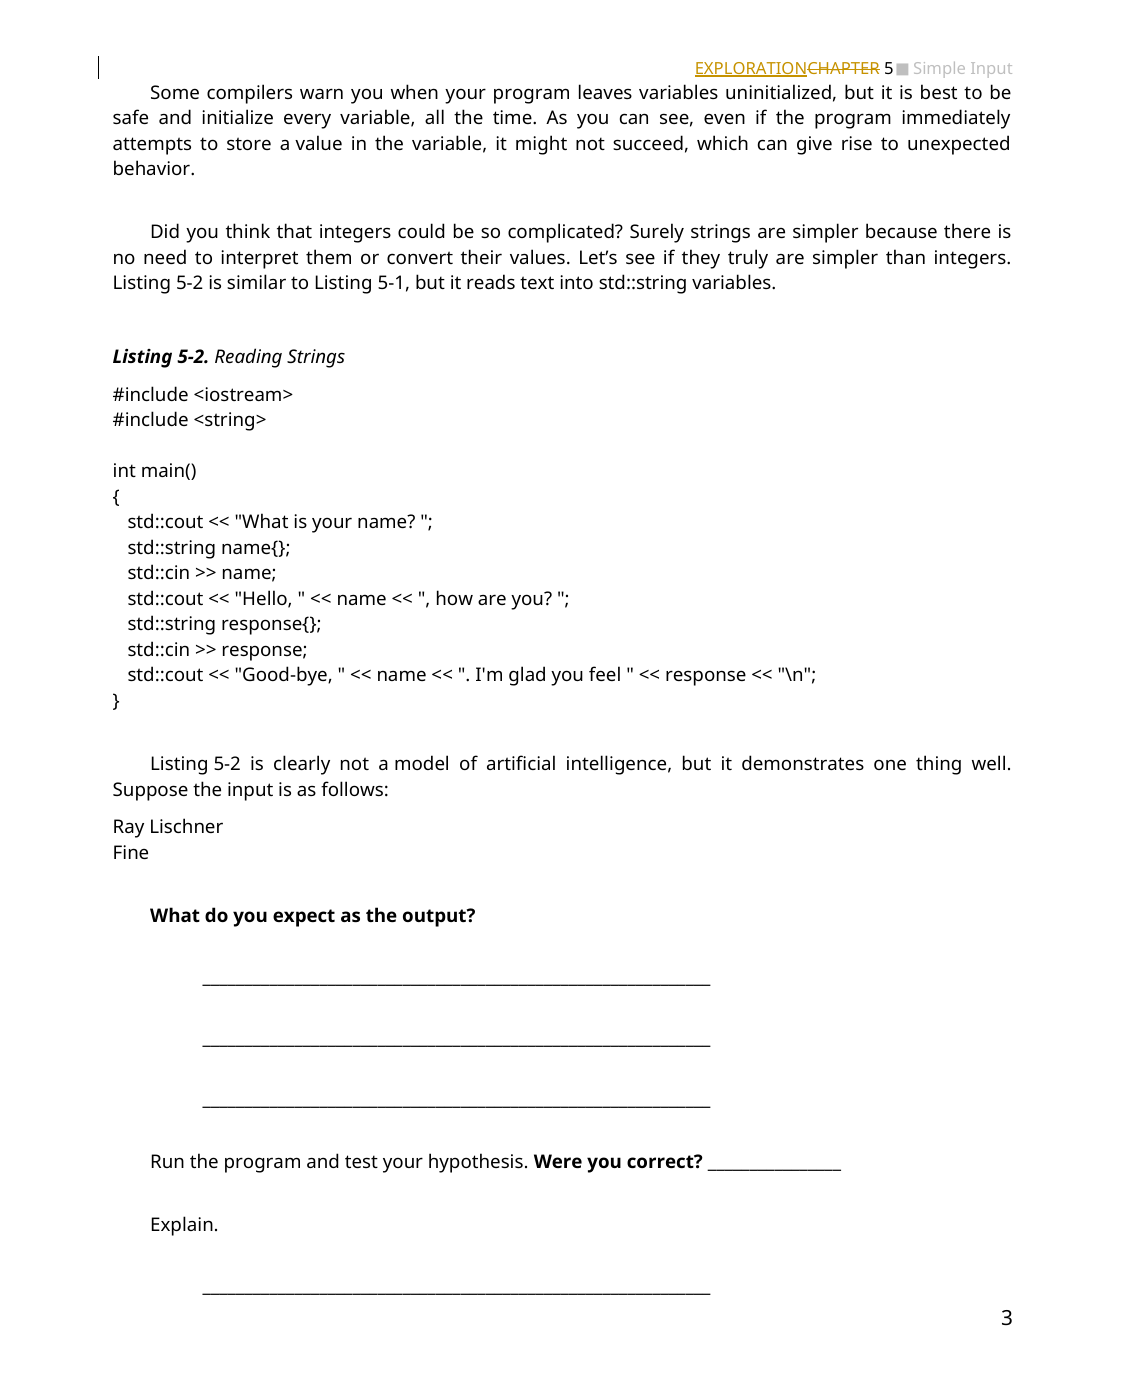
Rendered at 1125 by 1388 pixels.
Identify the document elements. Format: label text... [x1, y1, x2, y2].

text Listing 5‑2 is clearly not a model of artificial intelligence, but it demonstrates one thing well. Suppose the input is as follows: [112, 750, 1012, 801]
text std::string name{}; [112, 534, 1012, 560]
text std::cin >> name; [112, 560, 1012, 585]
text Ray Lischner [112, 814, 1012, 839]
text #include <iostream> [112, 381, 1012, 407]
list _____________________________________________________________ [202, 1024, 1012, 1050]
list _____________________________________________________________ [202, 963, 1012, 989]
list _____________________________________________________________ [202, 1272, 1012, 1298]
text { [112, 483, 1012, 509]
text Run the program and test your hypothesis. Were you correct? ________________ [112, 1148, 1012, 1174]
text Fine [112, 839, 1012, 865]
text std::string response{}; [112, 611, 1012, 636]
text Listing 5‑2. Reading Strings [112, 343, 1012, 368]
text #include <string> [112, 407, 1012, 432]
text std::cout << "Hello, " << name << ", how are you? "; [112, 585, 1012, 611]
text Explain. [112, 1211, 1012, 1237]
list _____________________________________________________________ [202, 1085, 1012, 1111]
text std::cin >> response; [112, 636, 1012, 662]
text Did you think that integers could be so complicated? Surely strings are simpler because there is no need to interpret them or convert their values. Let’s see if they truly are simpler than integers. Listing 5‑2 is similar to Listing 5‑1, but it reads text into std::string variables. [112, 218, 1012, 295]
text int main() [112, 458, 1012, 483]
text Some compilers warn you when your program leaves variables uninitialized, but it is best to be safe and initialize every variable, all the time. As you can see, even if the program immediately attempts to store a value in the variable, it might not succeed, which can give rise to unexpected behavior. [112, 79, 1012, 181]
text std::cout << "Good-bye, " << name << ". I'm glad you feel " << response << "\n"; [112, 662, 1012, 687]
text What do you expect as the output? [112, 902, 1012, 928]
text } [112, 687, 1012, 713]
text std::cout << "What is your name? "; [112, 509, 1012, 534]
